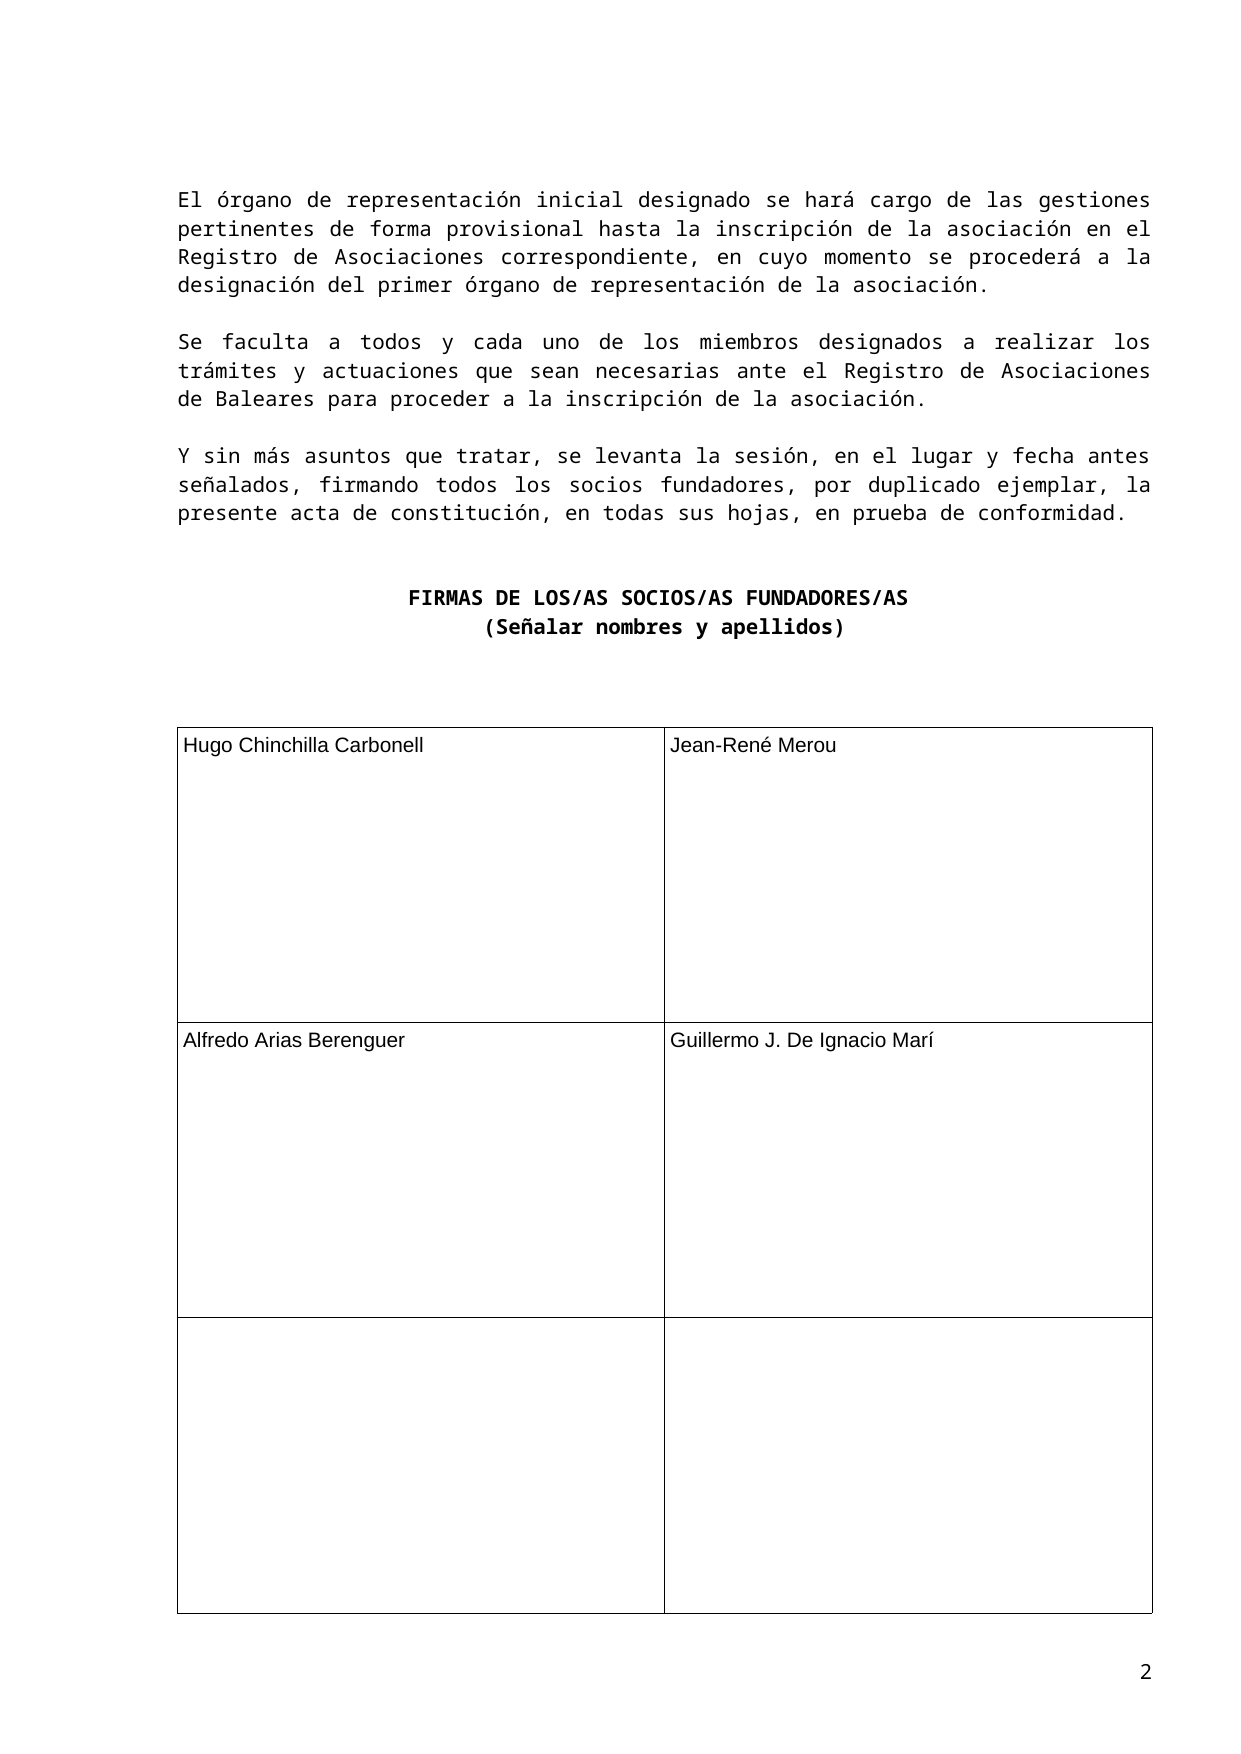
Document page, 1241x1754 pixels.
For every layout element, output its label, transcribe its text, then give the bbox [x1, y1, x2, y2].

table_cell Alfredo Arias Berenguer [178, 1023, 664, 1317]
table_cell [178, 1318, 664, 1612]
table_header Jean-René Merou [665, 728, 1152, 1022]
table_cell [665, 1318, 1152, 1612]
text El órgano de representación inicial designado se hará cargo de las gestiones pertinentes de forma provisional hasta la inscripción de la asociación en el Registro de Asociaciones correspondiente, en cuyo momento se procederá a la designación del primer órgano de representación de la asociación. [177, 185, 1152, 299]
text Y sin más asuntos que tratar, se levanta la sesión, en el lugar y fecha antes señalados, firmando todos los socios fundadores, por duplicado ejemplar, la presente acta de constitución, en todas sus hojas, en prueba de conformidad. [177, 441, 1152, 527]
text FIRMAS DE LOS/AS SOCIOS/AS FUNDADORES/AS [177, 583, 1152, 612]
text (Señalar nombres y apellidos) [177, 612, 1152, 640]
table_header Hugo Chinchilla Carbonell [178, 728, 664, 1022]
text Se faculta a todos y cada uno de los miembros designados a realizar los trámites y actuaciones que sean necesarias ante el Registro de Asociaciones de Baleares para proceder a la inscripción de la asociación. [177, 327, 1152, 413]
table_cell Guillermo J. De Ignacio Marí [665, 1023, 1152, 1317]
